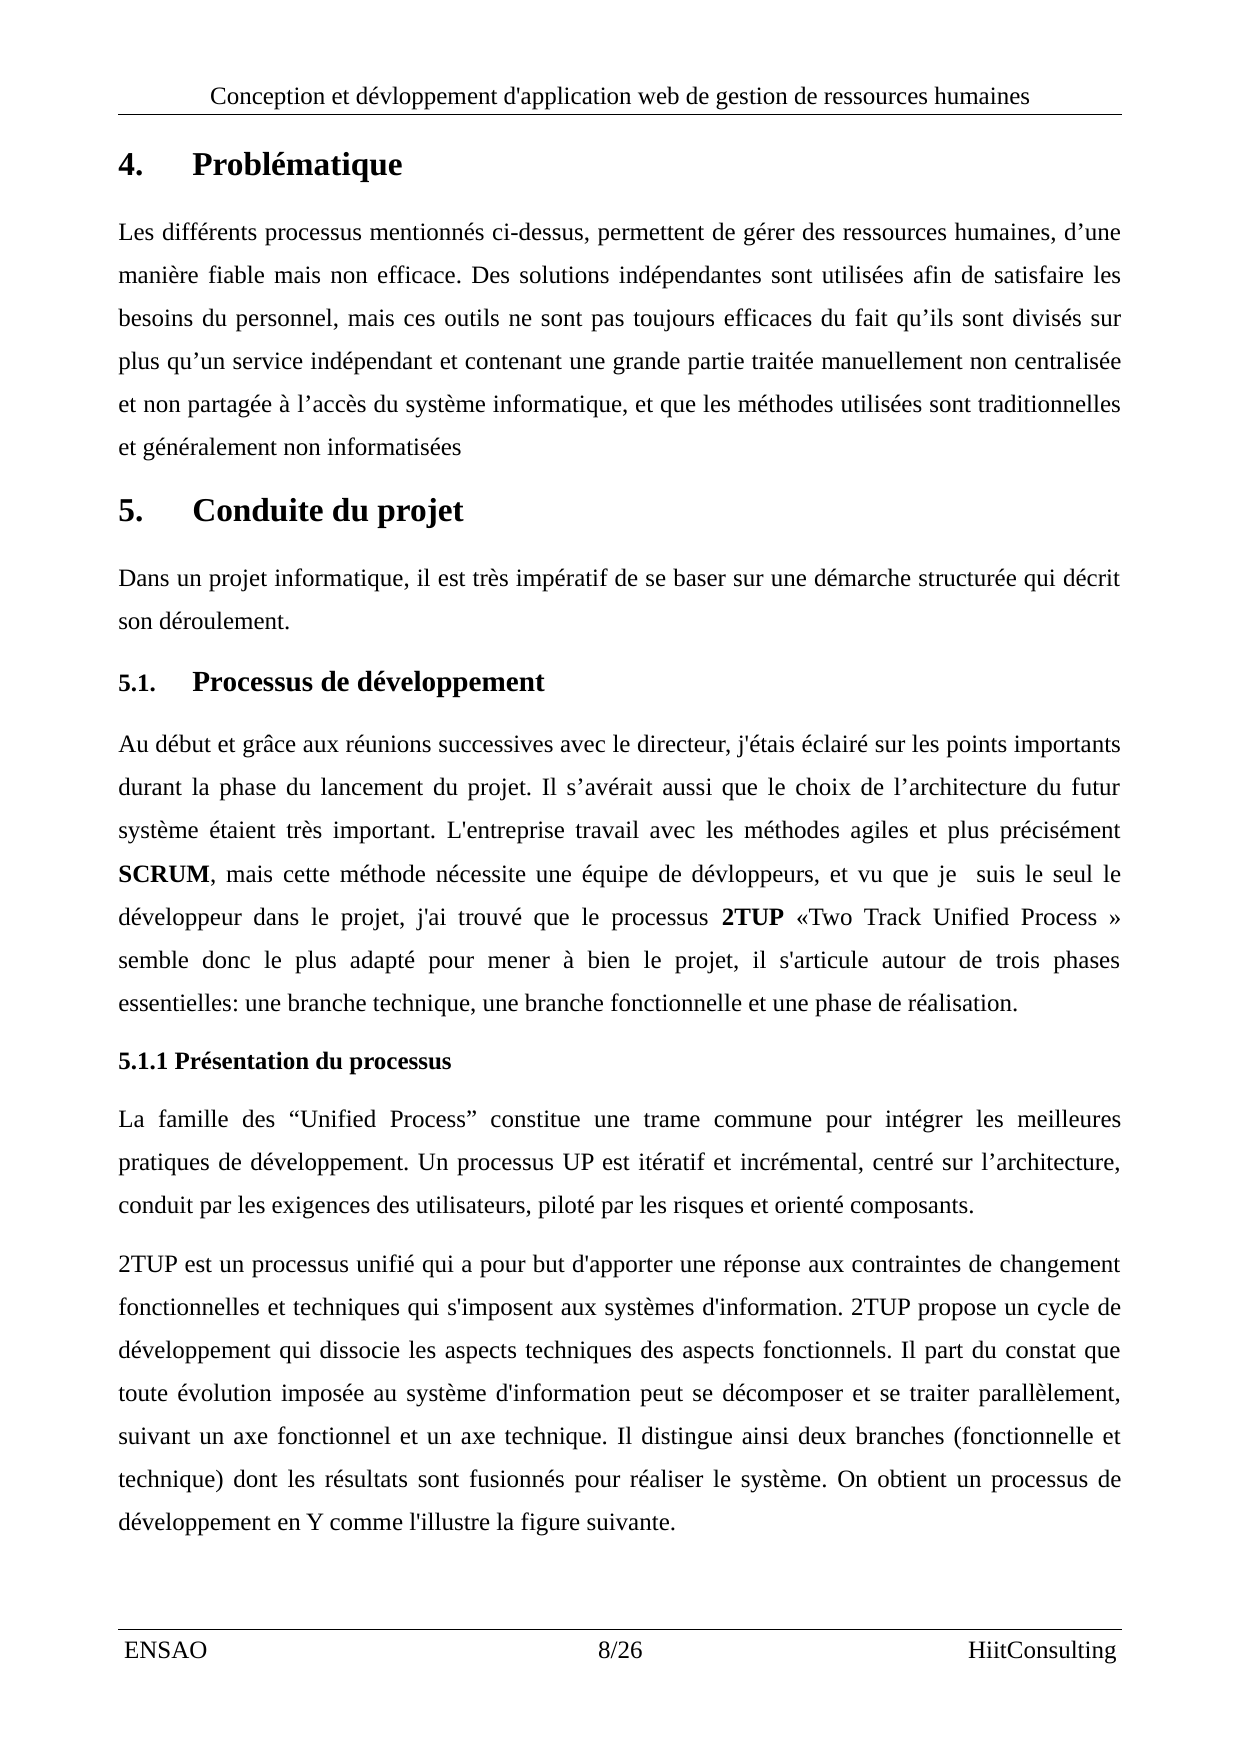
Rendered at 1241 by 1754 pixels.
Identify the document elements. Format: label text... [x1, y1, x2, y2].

text Les différents processus mentionnés ci-dessus, permettent de gérer des ressources humaines, d’une manière fiable mais non efficace. Des solutions indépendantes sont utilisées afin de satisfaire les besoins du personnel, mais ces outils ne sont pas toujours efficaces du fait qu’ils sont divisés sur plus qu’un service indépendant et contenant une grande partie traitée manuellement non centralisée et non partagée à l’accès du système informatique, et que les méthodes utilisées sont traditionnelles et généralement non informatisées [118, 217, 1122, 461]
text 5.1. Processus de développement [118, 664, 1122, 698]
text Dans un projet informatique, il est très impératif de se baser sur une démarche structurée qui décrit son déroulement. [118, 563, 1122, 635]
text 5. Conduite du projet [118, 490, 1122, 529]
text 5.1.1 Présentation du processus [118, 1046, 1122, 1075]
text 4. Problématique [118, 144, 1122, 182]
text La famille des “Unified Process” constitue une trame commune pour intégrer les meilleures pratiques de développement. Un processus UP est itératif et incrémental, centré sur l’architecture, conduit par les exigences des utilisateurs, piloté par les risques et orienté composants. [118, 1104, 1122, 1219]
text Au début et grâce aux réunions successives avec le directeur, j'étais éclairé sur les points importants durant la phase du lancement du projet. Il s’avérait aussi que le choix de l’architecture du futur système étaient très important. L'entreprise travail avec les méthodes agiles et plus précisément SCRUM, mais cette méthode nécessite une équipe de dévloppeurs, et vu que je suis le seul le développeur dans le projet, j'ai trouvé que le processus 2TUP «Two Track Unified Process » semble donc le plus adapté pour mener à bien le projet, il s'articule autour de trois phases essentielles: une branche technique, une branche fonctionnelle et une phase de réalisation. [118, 729, 1122, 1017]
text 2TUP est un processus unifié qui a pour but d'apporter une réponse aux contraintes de changement fonctionnelles et techniques qui s'imposent aux systèmes d'information. 2TUP propose un cycle de développement qui dissocie les aspects techniques des aspects fonctionnels. Il part du constat que toute évolution imposée au système d'information peut se décomposer et se traiter parallèlement, suivant un axe fonctionnel et un axe technique. Il distingue ainsi deux branches (fonctionnelle et technique) dont les résultats sont fusionnés pour réaliser le système. On obtient un processus de développement en Y comme l'illustre la figure suivante. [118, 1249, 1122, 1536]
